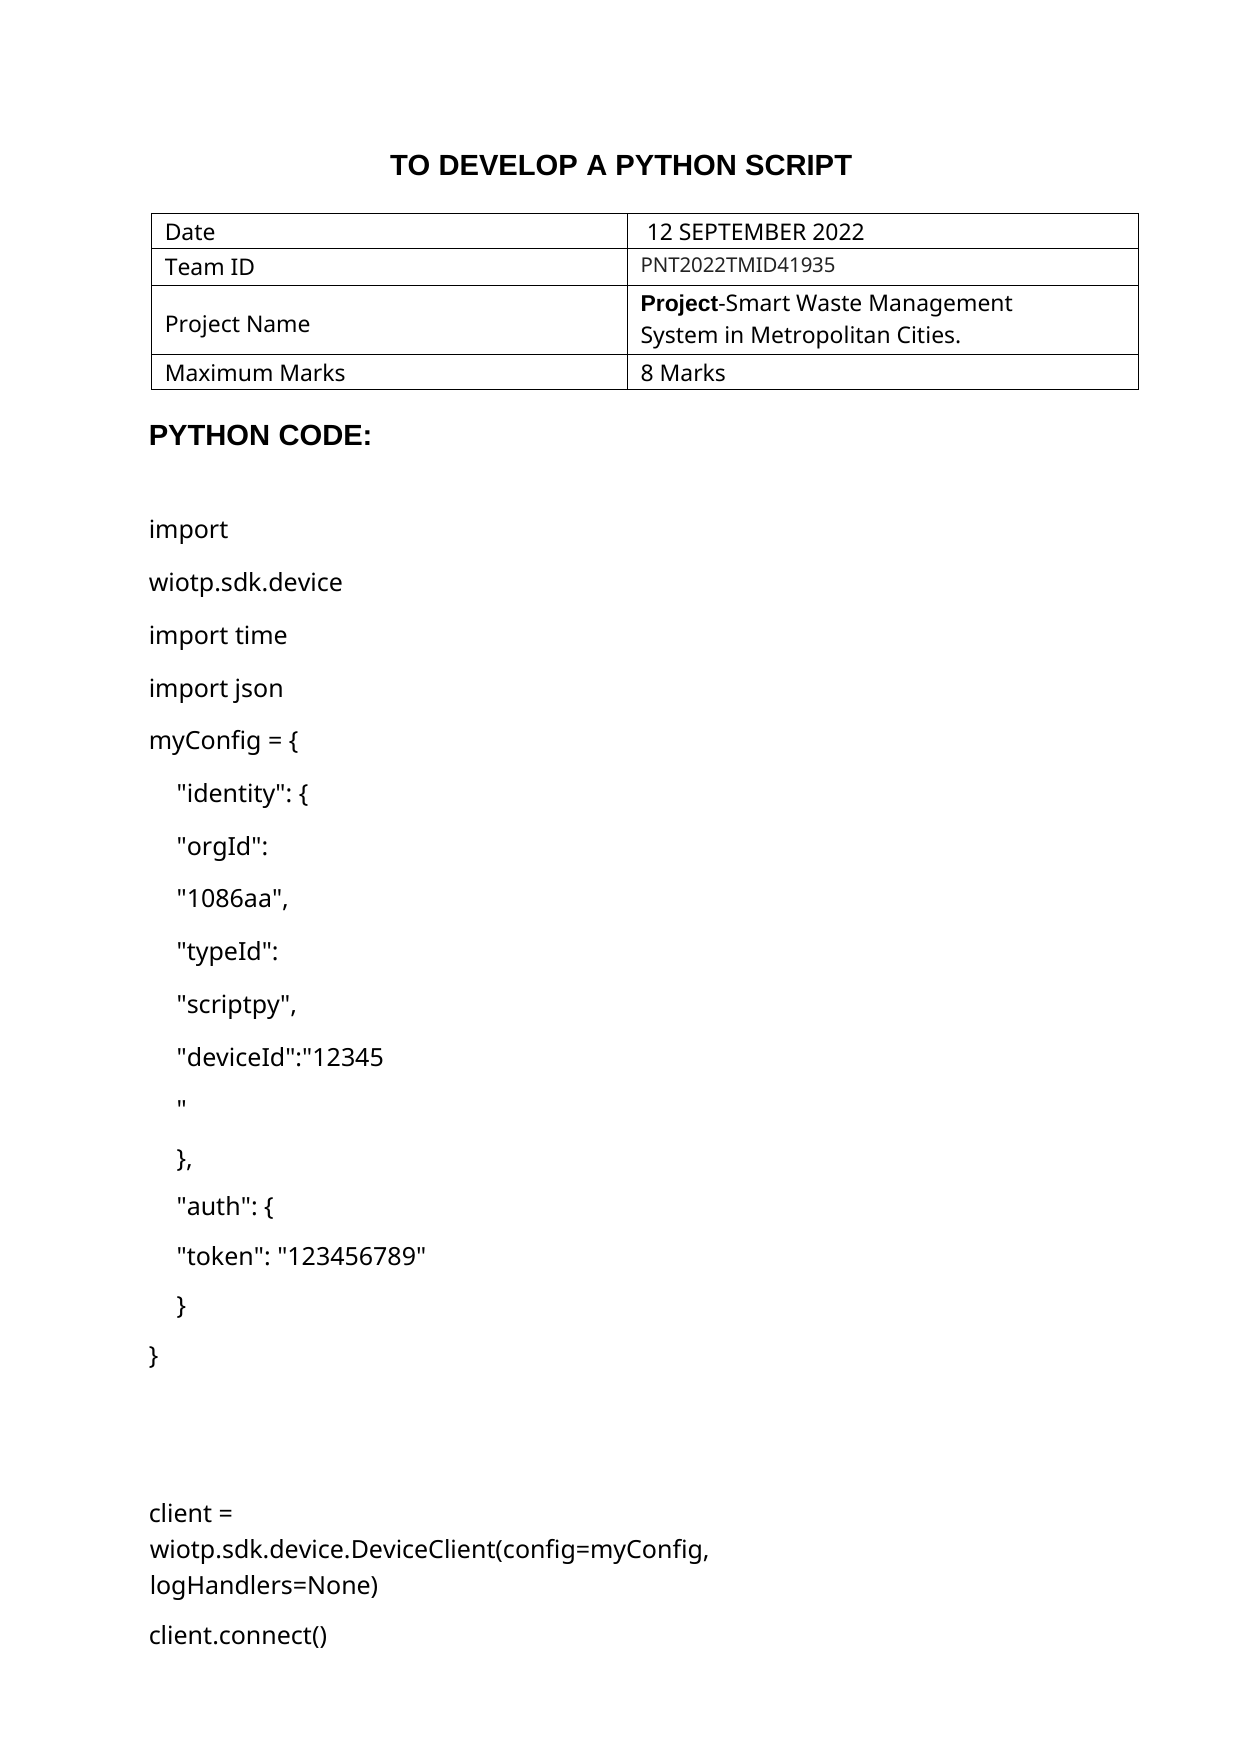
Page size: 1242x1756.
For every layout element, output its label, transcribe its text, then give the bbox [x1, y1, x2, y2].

table_cell Maximum Marks [152, 355, 627, 389]
text client = wiotp.sdk.device.DeviceClient(config=myConfig, logHandlers=None) [148, 1496, 770, 1602]
table_cell Team ID [152, 249, 627, 285]
text "typeId": "scriptpy", "deviceId":"12345" [176, 934, 389, 1126]
text } [148, 1338, 1227, 1372]
table_cell Project Name [152, 286, 627, 354]
table_header 12 SEPTEMBER 2022 [628, 214, 1138, 248]
table_cell 8 Marks [628, 355, 1138, 389]
text } [176, 1288, 1227, 1322]
text "token": "123456789" [176, 1238, 1227, 1272]
text PYTHON CODE: [148, 418, 1227, 451]
text "identity": { "orgId": "1086aa", [176, 776, 374, 915]
text import json myConfig = { [148, 670, 374, 757]
text client.connect() [148, 1618, 1227, 1652]
text "auth": { [176, 1188, 1227, 1222]
table_header Date [152, 214, 627, 248]
text import wiotp.sdk.device import time [148, 512, 411, 652]
text }, [176, 1144, 1227, 1173]
table_cell Project-Smart Waste Management System in Metropolitan Cities. [628, 286, 1138, 354]
table_cell PNT2022TMID41935 [628, 249, 1138, 285]
subtitle TO DEVELOP A PYTHON SCRIPT [388, 147, 853, 181]
